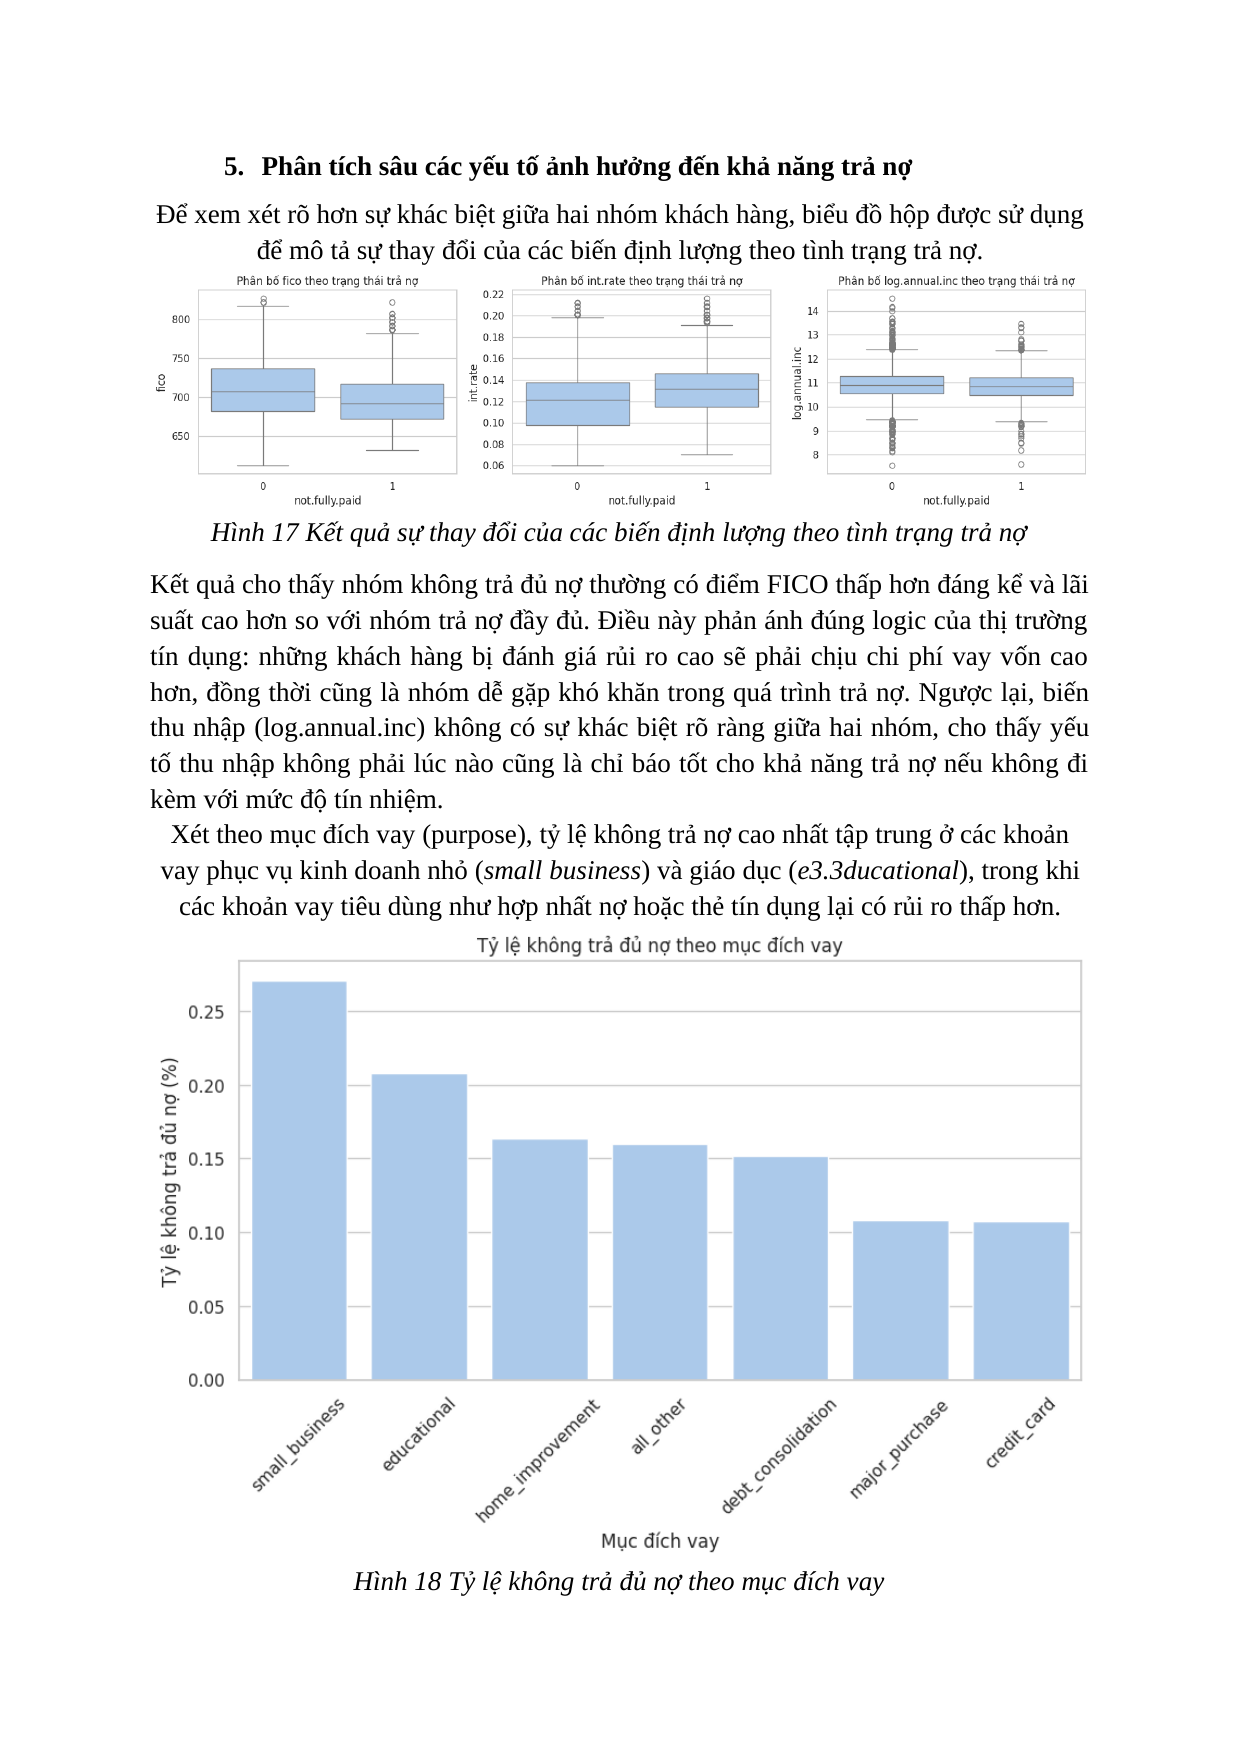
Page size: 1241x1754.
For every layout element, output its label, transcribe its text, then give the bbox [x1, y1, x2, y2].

text Xét theo mục đích vay (purpose), tỷ lệ không trả nợ cao nhất tập trung ở các khoản vay phục vụ kinh doanh nhỏ (small business) và giáo dục (e3.3ducational), trong khi các khoản vay tiêu dùng như hợp nhất nợ hoặc thẻ tín dụng lại có rủi ro thấp hơn. [150, 819, 1090, 925]
subtitle Phân tích sâu các yếu tố ảnh hưởng đến khả năng trả nợ [224, 150, 1090, 181]
text Kết quả cho thấy nhóm không trả đủ nợ thường có điểm FICO thấp hơn đáng kể và lãi suất cao hơn so với nhóm trả nợ đầy đủ. Điều này phản ánh đúng logic của thị trường tín dụng: những khách hàng bị đánh giá rủi ro cao sẽ phải chịu chi phí vay vốn cao hơn, đồng thời cũng là nhóm dễ gặp khó khăn trong quá trình trả nợ. Ngược lại, biến thu nhập (log.annual.inc) không có sự khác biệt rõ ràng giữa hai nhóm, cho thấy yếu tố thu nhập không phải lúc nào cũng là chỉ báo tốt cho khả năng trả nợ nếu không đi kèm với mức độ tín nhiệm. [150, 568, 1090, 814]
text Hình 17 Kết quả sự thay đổi của các biến định lượng theo tình trạng trả nợ [150, 517, 1090, 548]
text Hình 18 Tỷ lệ không trả đủ nợ theo mục đích vay [150, 1565, 1090, 1596]
text Để xem xét rõ hơn sự khác biệt giữa hai nhóm khách hàng, biểu đồ hộp được sử dụng để mô tả sự thay đổi của các biến định lượng theo tình trạng trả nợ. [150, 198, 1090, 268]
